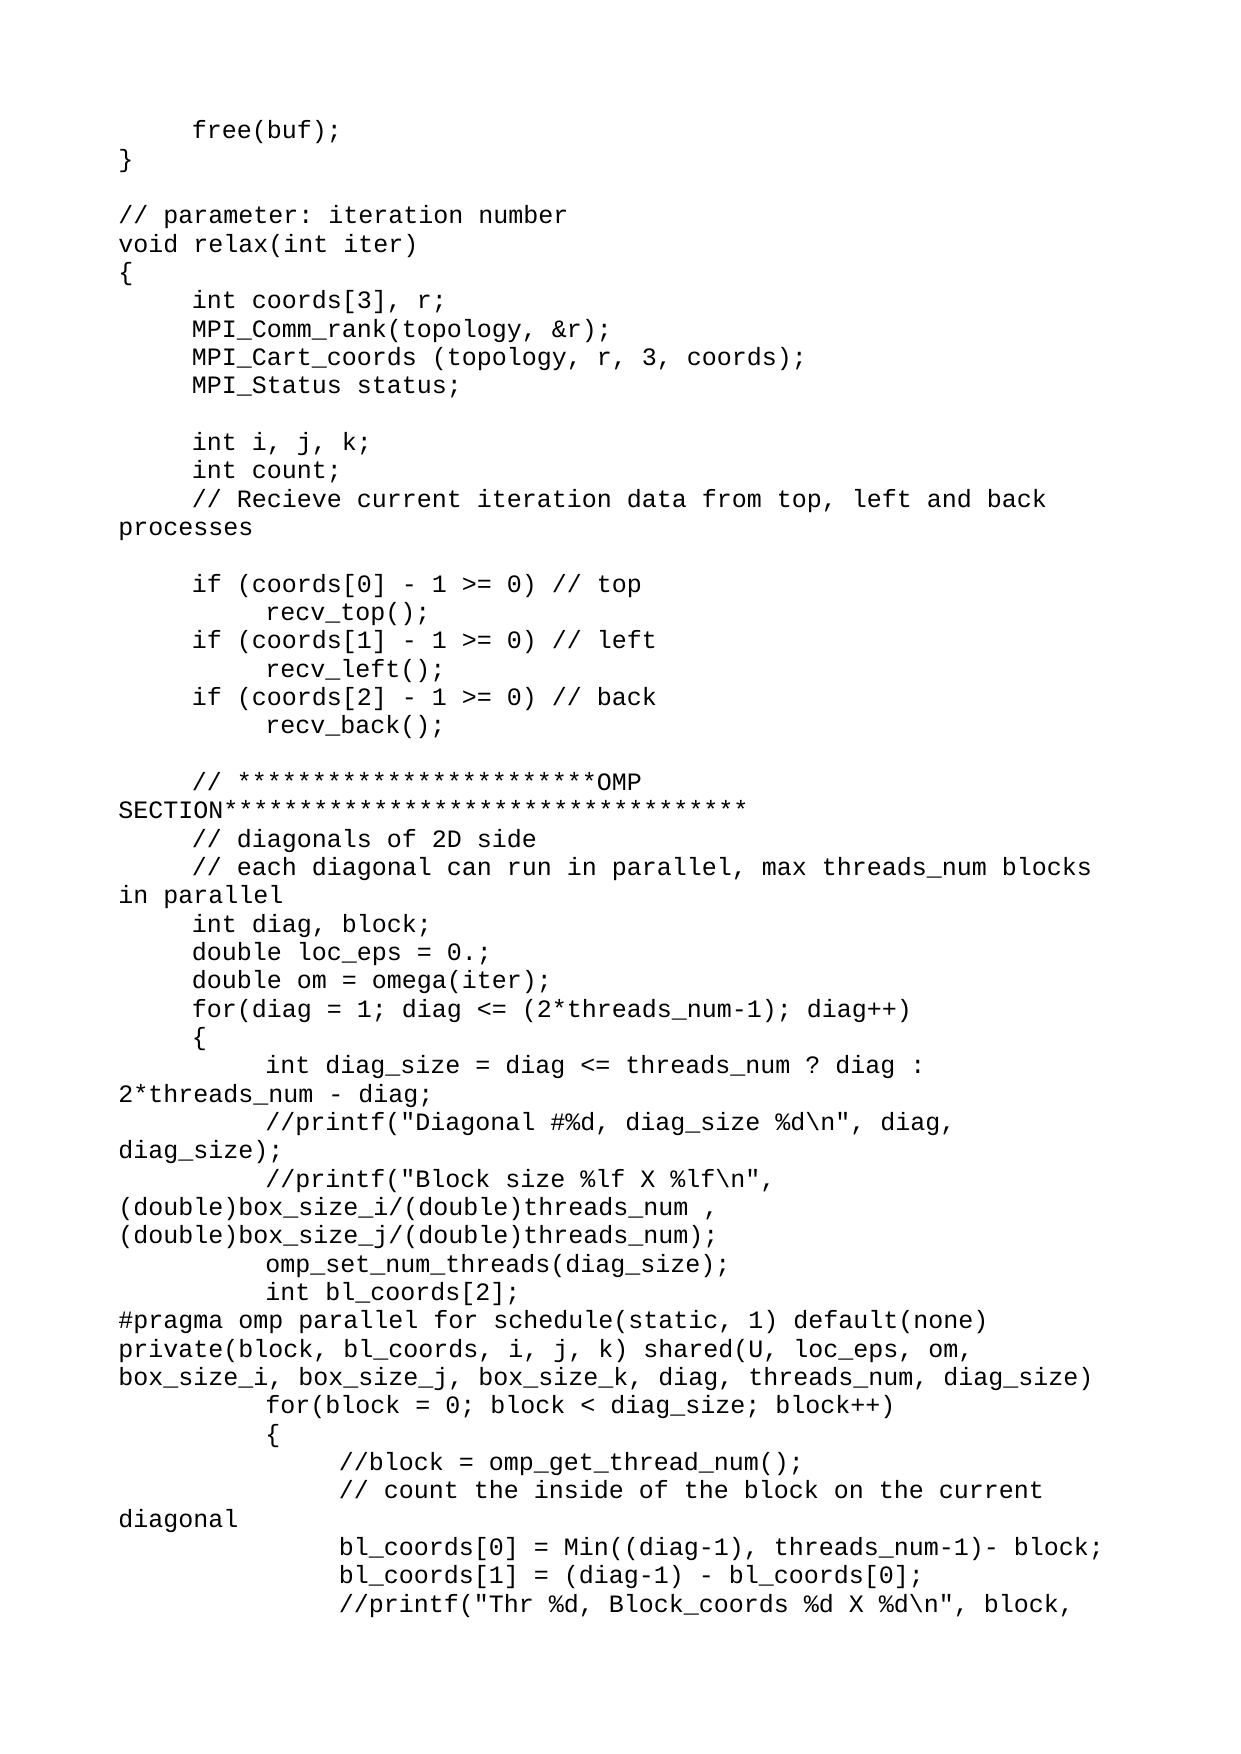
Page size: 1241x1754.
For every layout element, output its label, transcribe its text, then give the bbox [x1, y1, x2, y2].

text free(buf); [118, 118, 1122, 146]
text double om = omega(iter); [118, 968, 1122, 996]
text // parameter: iteration number [118, 203, 1122, 231]
text bl_coords[1] = (diag-1) - bl_coords[0]; [118, 1563, 1122, 1591]
text bl_coords[0] = Min((diag-1), threads_num-1)- block; [118, 1535, 1122, 1563]
text //printf("Block size %lf X %lf\n", (double)box_size_i/(double)threads_num , (double)box_size_j/(double)threads_num); [118, 1166, 1122, 1251]
text double loc_eps = 0.; [118, 940, 1122, 968]
text recv_top(); [118, 600, 1122, 628]
text // Recieve current iteration data from top, left and back processes [118, 486, 1122, 543]
text recv_left(); [118, 656, 1122, 685]
text } [118, 146, 1122, 175]
text void relax(int iter) [118, 231, 1122, 260]
text omp_set_num_threads(diag_size); [118, 1251, 1122, 1280]
text for(block = 0; block < diag_size; block++) [118, 1393, 1122, 1421]
text // count the inside of the block on the current diagonal [118, 1478, 1122, 1535]
text for(diag = 1; diag <= (2*threads_num-1); diag++) [118, 996, 1122, 1025]
text if (coords[1] - 1 >= 0) // left [118, 628, 1122, 656]
text // diagonals of 2D side [118, 826, 1122, 855]
text { [118, 1421, 1122, 1450]
text MPI_Comm_rank(topology, &r); [118, 316, 1122, 345]
text //printf("Thr %d, Block_coords %d X %d\n", block, [118, 1591, 1122, 1620]
text int coords[3], r; [118, 288, 1122, 316]
text MPI_Status status; [118, 373, 1122, 401]
text int i, j, k; [118, 430, 1122, 458]
text int diag_size = diag <= threads_num ? diag : 2*threads_num - diag; [118, 1053, 1122, 1110]
text #pragma omp parallel for schedule(static, 1) default(none) private(block, bl_coords, i, j, k) shared(U, loc_eps, om, box_size_i, box_size_j, box_size_k, diag, threads_num, diag_size) [118, 1308, 1122, 1393]
text //printf("Diagonal #%d, diag_size %d\n", diag, diag_size); [118, 1110, 1122, 1166]
text //block = omp_get_thread_num(); [118, 1450, 1122, 1478]
text int bl_coords[2]; [118, 1280, 1122, 1308]
text MPI_Cart_coords (topology, r, 3, coords); [118, 345, 1122, 373]
text // ************************OMP SECTION*********************************** [118, 770, 1122, 826]
text if (coords[2] - 1 >= 0) // back [118, 685, 1122, 713]
text if (coords[0] - 1 >= 0) // top [118, 571, 1122, 600]
text // each diagonal can run in parallel, max threads_num blocks in parallel [118, 855, 1122, 911]
text recv_back(); [118, 713, 1122, 741]
text { [118, 260, 1122, 288]
text int count; [118, 458, 1122, 486]
text { [118, 1025, 1122, 1053]
text int diag, block; [118, 911, 1122, 940]
